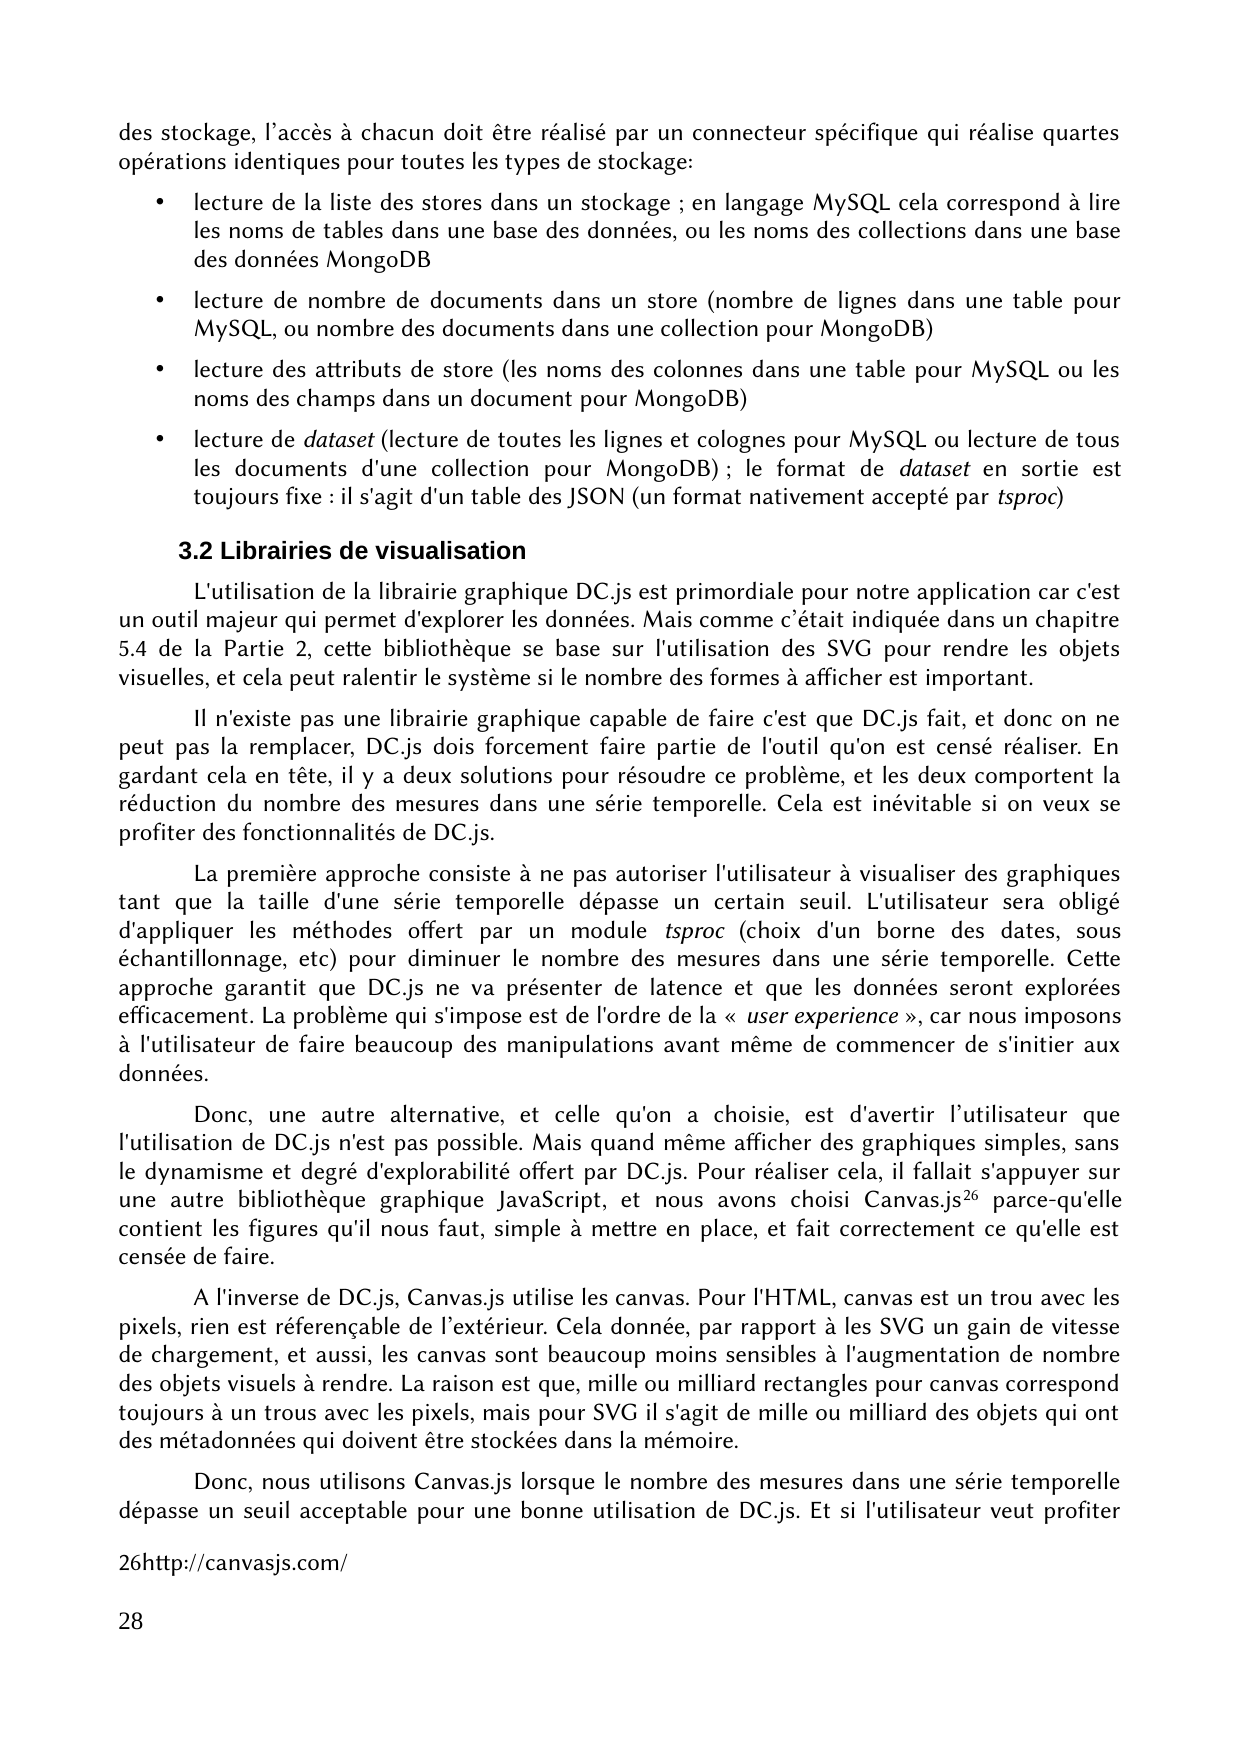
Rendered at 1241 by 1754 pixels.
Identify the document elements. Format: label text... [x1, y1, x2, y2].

subtitle Librairies de visualisation [118, 536, 1122, 564]
text des stockage, l’accès à chacun doit être réalisé par un connecteur spécifique qui réalise quartes opérations identiques pour toutes les types de stockage: [118, 118, 1122, 175]
list lecture des attributs de store (les noms des colonnes dans une table pour MySQL ou les noms des champs dans un document pour MongoDB) [156, 355, 1122, 412]
text A l'inverse de DC.js, Canvas.js utilise les canvas. Pour l'HTML, canvas est un trou avec les pixels, rien est réferençable de l’extérieur. Cela donnée, par rapport à les SVG un gain de vitesse de chargement, et aussi, les canvas sont beaucoup moins sensibles à l'augmentation de nombre des objets visuels à rendre. La raison est que, mille ou milliard rectangles pour canvas correspond toujours à un trous avec les pixels, mais pour SVG il s'agit de mille ou milliard des objets qui ont des métadonnées qui doivent être stockées dans la mémoire. [118, 1283, 1122, 1454]
list lecture de dataset (lecture de toutes les lignes et colognes pour MySQL ou lecture de tous les documents d'une collection pour MongoDB) ; le format de dataset en sortie est toujours fixe : il s'agit d'un table des JSON (un format nativement accepté par tsproc) [156, 425, 1122, 511]
list lecture de nombre de documents dans un store (nombre de lignes dans une table pour MySQL, ou nombre des documents dans une collection pour MongoDB) [156, 286, 1122, 343]
list lecture de la liste des stores dans un stockage ; en langage MySQL cela correspond à lire les noms de tables dans une base des données, ou les noms des collections dans une base des données MongoDB [156, 188, 1122, 273]
text Donc, nous utilisons Canvas.js lorsque le nombre des mesures dans une série temporelle dépasse un seuil acceptable pour une bonne utilisation de DC.js. Et si l'utilisateur veut profiter [118, 1467, 1122, 1524]
text Donc, une autre alternative, et celle qu'on a choisie, est d'avertir l’utilisateur que l'utilisation de DC.js n'est pas possible. Mais quand même afficher des graphiques simples, sans le dynamisme et degré d'explorabilité offert par DC.js. Pour réaliser cela, il fallait s'appuyer sur une autre bibliothèque graphique JavaScript, et nous avons choisi Canvas.js parce-qu'elle contient les figures qu'il nous faut, simple à mettre en place, et fait correctement ce qu'elle est censée de faire. [118, 1099, 1122, 1271]
text La première approche consiste à ne pas autoriser l'utilisateur à visualiser des graphiques tant que la taille d'une série temporelle dépasse un certain seuil. L'utilisateur sera obligé d'appliquer les méthodes offert par un module tsproc (choix d'un borne des dates, sous échantillonnage, etc) pour diminuer le nombre des mesures dans une série temporelle. Cette approche garantit que DC.js ne va présenter de latence et que les données seront explorées efficacement. La problème qui s'impose est de l'ordre de la « user experience », car nous imposons à l'utilisateur de faire beaucoup des manipulations avant même de commencer de s'initier aux données. [118, 859, 1122, 1087]
text L'utilisation de la librairie graphique DC.js est primordiale pour notre application car c'est un outil majeur qui permet d'explorer les données. Mais comme c’était indiquée dans un chapitre 5.4 de la Partie 2, cette bibliothèque se base sur l'utilisation des SVG pour rendre les objets visuelles, et cela peut ralentir le système si le nombre des formes à afficher est important. [118, 577, 1122, 691]
text Il n'existe pas une librairie graphique capable de faire c'est que DC.js fait, et donc on ne peut pas la remplacer, DC.js dois forcement faire partie de l'outil qu'on est censé réaliser. En gardant cela en tête, il y a deux solutions pour résoudre ce problème, et les deux comportent la réduction du nombre des mesures dans une série temporelle. Cela est inévitable si on veux se profiter des fonctionnalités de DC.js. [118, 703, 1122, 846]
text http://canvasjs.com/ [118, 1548, 1122, 1577]
